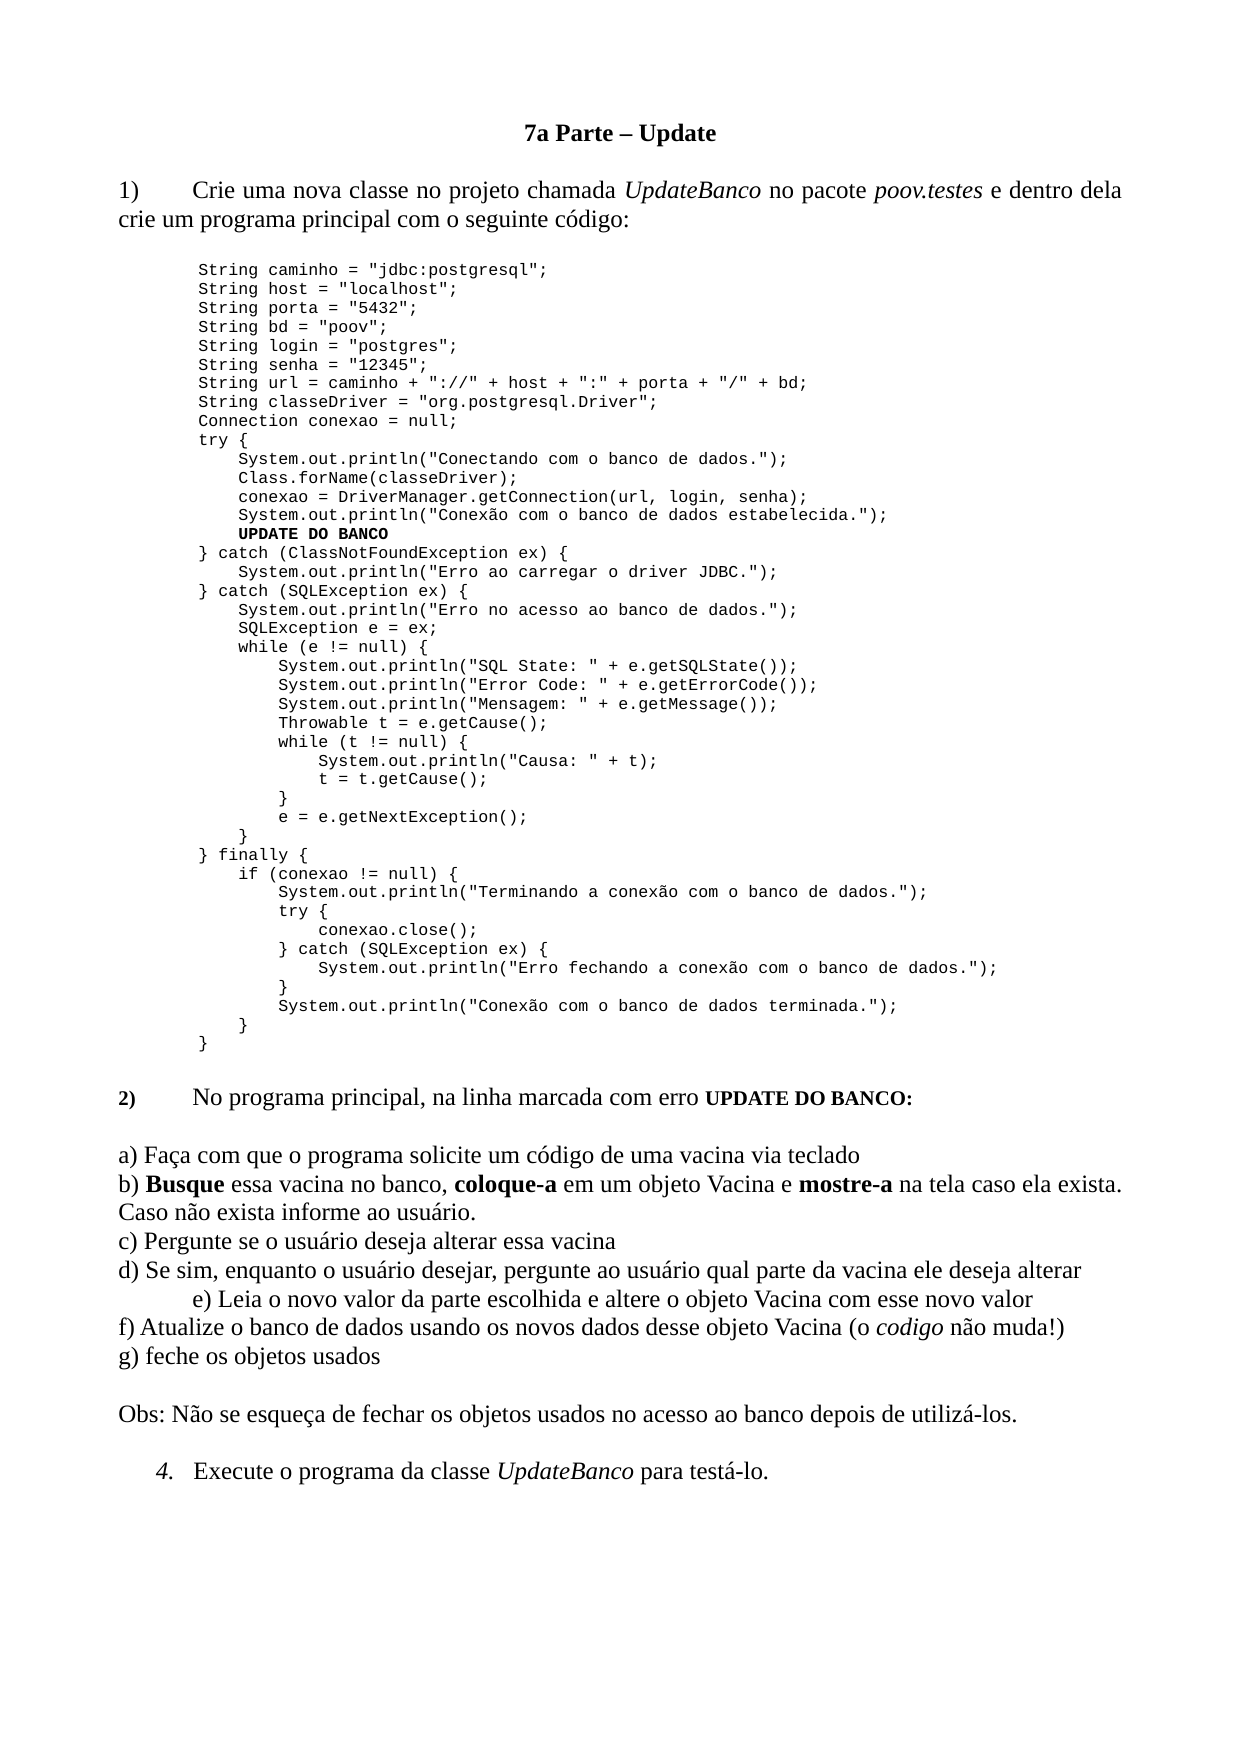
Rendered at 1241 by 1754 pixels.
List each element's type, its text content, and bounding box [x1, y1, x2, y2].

text try { [118, 432, 1122, 450]
text SQLException e = ex; [118, 620, 1122, 639]
text Class.forName(classeDriver); [118, 469, 1122, 488]
text conexao.close(); [118, 922, 1122, 941]
text System.out.println("Causa: " + t); [118, 752, 1122, 771]
text System.out.println("Conectando com o banco de dados."); [118, 450, 1122, 469]
list No programa principal, na linha marcada com erro UPDATE DO BANCO: [118, 1082, 1122, 1111]
text while (t != null) { [118, 733, 1122, 752]
text } finally { [118, 846, 1122, 865]
text t = t.getCause(); [118, 771, 1122, 790]
list d) Se sim, enquanto o usuário desejar, pergunte ao usuário qual parte da vacina ele deseja alterar [81, 1255, 1122, 1284]
text 7a Parte – Update [118, 118, 1122, 147]
text try { [118, 903, 1122, 922]
text while (e != null) { [118, 639, 1122, 658]
text String porta = "5432"; [118, 299, 1122, 318]
text Throwable t = e.getCause(); [118, 714, 1122, 733]
text System.out.println("Terminando a conexão com o banco de dados."); [118, 884, 1122, 903]
text String host = "localhost"; [118, 281, 1122, 299]
text } [118, 1016, 1122, 1035]
text } [118, 1035, 1122, 1054]
text System.out.println("Error Code: " + e.getErrorCode()); [118, 677, 1122, 696]
text } [118, 827, 1122, 846]
list a) Faça com que o programa solicite um código de uma vacina via teclado [118, 1140, 1122, 1169]
text e = e.getNextException(); [118, 809, 1122, 827]
text } [118, 978, 1122, 997]
text } [118, 790, 1122, 809]
list c) Pergunte se o usuário deseja alterar essa vacina [81, 1226, 1122, 1255]
text String bd = "poov"; [118, 318, 1122, 337]
text System.out.println("Mensagem: " + e.getMessage()); [118, 696, 1122, 714]
list Execute o programa da classe UpdateBanco para testá-lo. [156, 1456, 1122, 1485]
text } catch (SQLException ex) { [118, 582, 1122, 601]
list e) Leia o novo valor da parte escolhida e altere o objeto Vacina com esse novo valor [118, 1284, 1122, 1312]
text if (conexao != null) { [118, 865, 1122, 884]
text UPDATE DO BANCO [118, 526, 1122, 545]
text System.out.println("SQL State: " + e.getSQLState()); [118, 658, 1122, 677]
text String url = caminho + "://" + host + ":" + porta + "/" + bd; [118, 375, 1122, 394]
text } catch (ClassNotFoundException ex) { [118, 545, 1122, 563]
text System.out.println("Conexão com o banco de dados estabelecida."); [118, 507, 1122, 526]
text conexao = DriverManager.getConnection(url, login, senha); [118, 488, 1122, 507]
text System.out.println("Conexão com o banco de dados terminada."); [118, 997, 1122, 1016]
text } catch (SQLException ex) { [118, 941, 1122, 959]
text System.out.println("Erro no acesso ao banco de dados."); [118, 601, 1122, 620]
text Connection conexao = null; [118, 413, 1122, 432]
text String senha = "12345"; [118, 356, 1122, 375]
list Crie uma nova classe no projeto chamada UpdateBanco no pacote poov.testes e dentro dela crie um programa principal com o seguinte código: [118, 176, 1122, 233]
text String login = "postgres"; [118, 337, 1122, 356]
text System.out.println("Erro fechando a conexão com o banco de dados."); [118, 959, 1122, 978]
text String classeDriver = "org.postgresql.Driver"; [118, 394, 1122, 413]
text System.out.println("Erro ao carregar o driver JDBC."); [118, 563, 1122, 582]
text Obs: Não se esqueça de fechar os objetos usados no acesso ao banco depois de utilizá-los. [118, 1399, 1122, 1427]
text g) feche os objetos usados [118, 1341, 1122, 1370]
list b) Busque essa vacina no banco, coloque-a em um objeto Vacina e mostre-a na tela caso ela exista. Caso não exista informe ao usuário. [81, 1169, 1122, 1226]
text String caminho = "jdbc:postgresql"; [118, 262, 1122, 281]
list f) Atualize o banco de dados usando os novos dados desse objeto Vacina (o codigo não muda!) [81, 1312, 1122, 1341]
